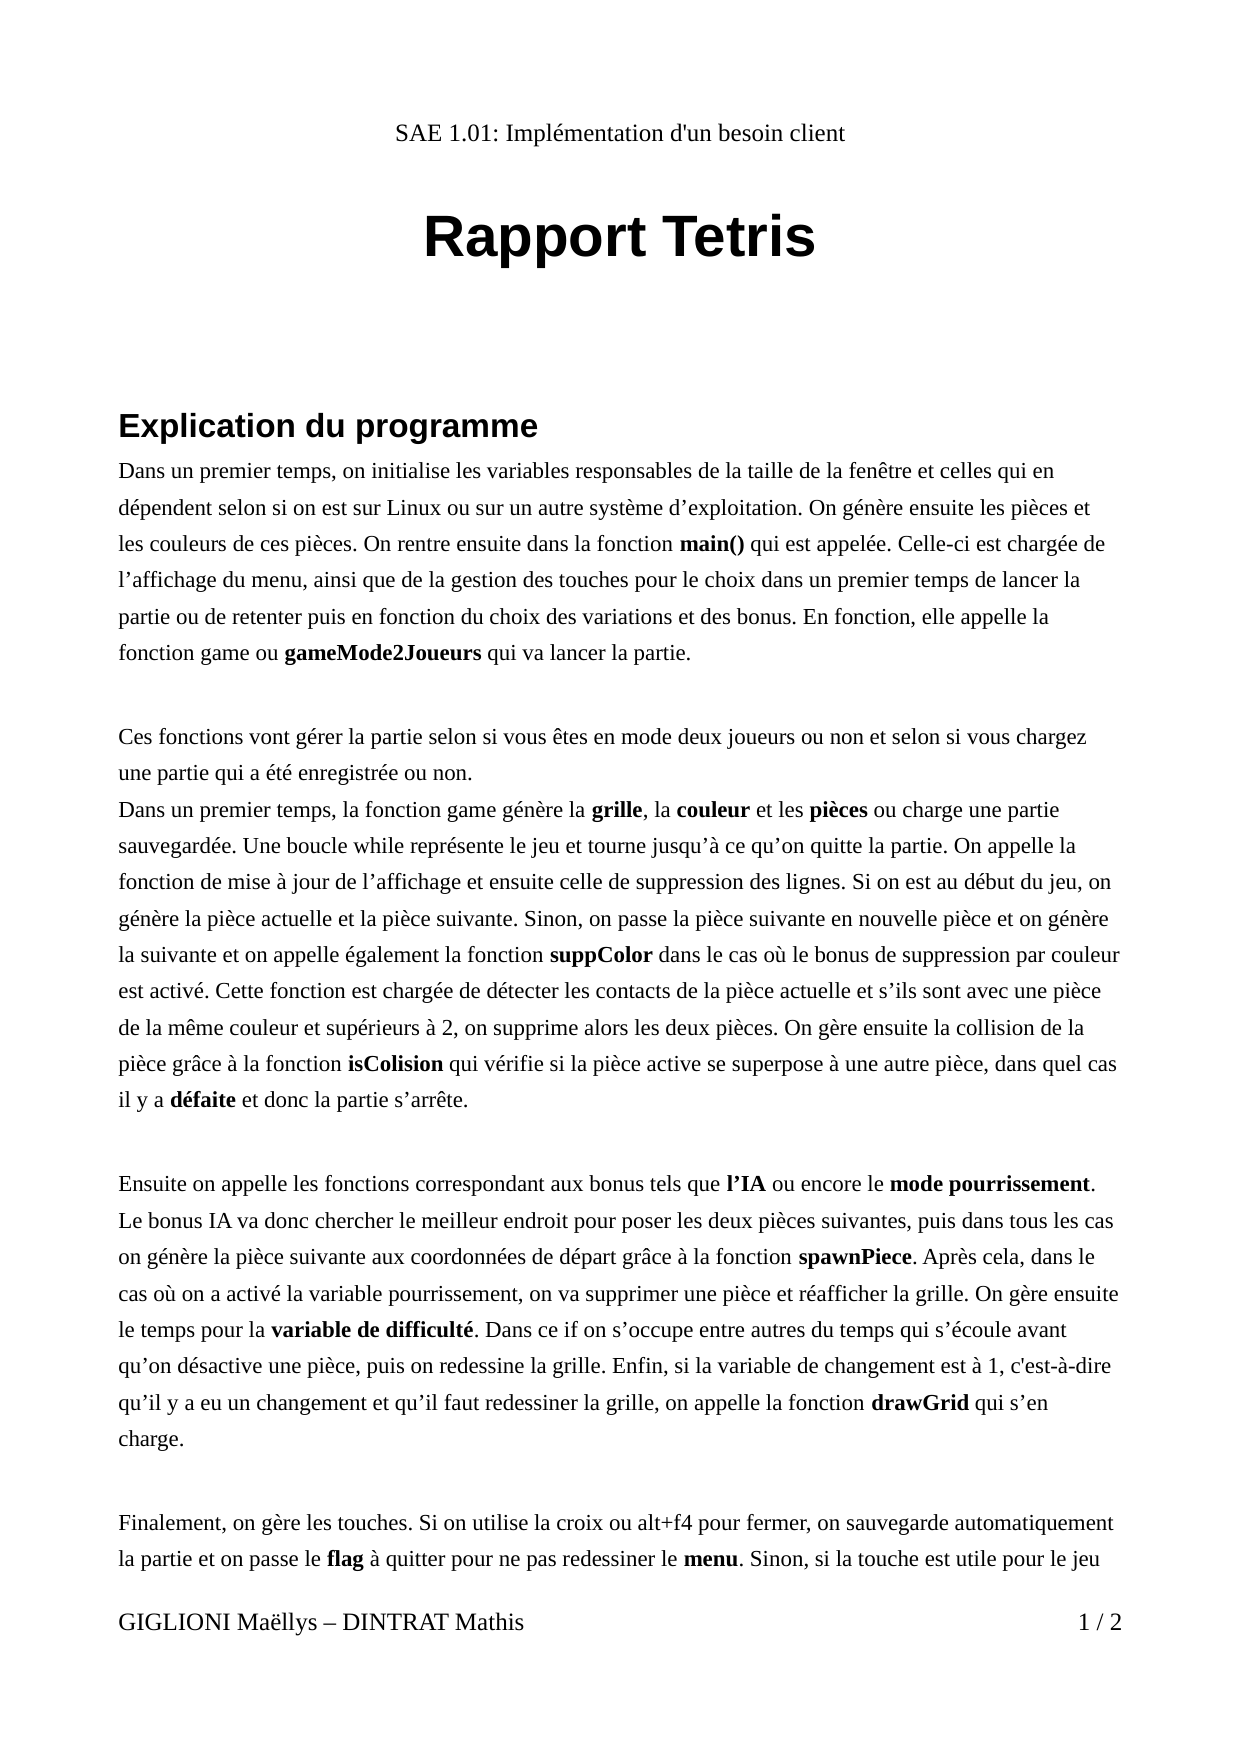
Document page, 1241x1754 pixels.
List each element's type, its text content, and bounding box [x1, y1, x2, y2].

text Dans un premier temps, on initialise les variables responsables de la taille de la fenêtre et celles qui en dépendent selon si on est sur Linux ou sur un autre système d’exploitation. On génère ensuite les pièces et les couleurs de ces pièces. On rentre ensuite dans la fonction main() qui est appelée. Celle-ci est chargée de l’affichage du menu, ainsi que de la gestion des touches pour le choix dans un premier temps de lancer la partie ou de retenter puis en fonction du choix des variations et des bonus. En fonction, elle appelle la fonction game ou gameMode2Joueurs qui va lancer la partie. [118, 457, 1122, 665]
text Dans un premier temps, la fonction game génère la grille, la couleur et les pièces ou charge une partie sauvegardée. Une boucle while représente le jeu et tourne jusqu’à ce qu’on quitte la partie. On appelle la fonction de mise à jour de l’affichage et ensuite celle de suppression des lignes. Si on est au début du jeu, on génère la pièce actuelle et la pièce suivante. Sinon, on passe la pièce suivante en nouvelle pièce et on génère la suivante et on appelle également la fonction suppColor dans le cas où le bonus de suppression par couleur est activé. Cette fonction est chargée de détecter les contacts de la pièce actuelle et s’ils sont avec une pièce de la même couleur et supérieurs à 2, on supprime alors les deux pièces. On gère ensuite la collision de la pièce grâce à la fonction isColision qui vérifie si la pièce active se superpose à une autre pièce, dans quel cas il y a défaite et donc la partie s’arrête. [118, 796, 1122, 1113]
title Rapport Tetris [118, 201, 1122, 268]
text Ces fonctions vont gérer la partie selon si vous êtes en mode deux joueurs ou non et selon si vous chargez une partie qui a été enregistrée ou non. [118, 723, 1122, 786]
subtitle Explication du programme [118, 406, 1122, 445]
text Finalement, on gère les touches. Si on utilise la croix ou alt+f4 pour fermer, on sauvegarde automatiquement la partie et on passe le flag à quitter pour ne pas redessiner le menu. Sinon, si la touche est utile pour le jeu [118, 1509, 1122, 1572]
text Ensuite on appelle les fonctions correspondant aux bonus tels que l’IA ou encore le mode pourrissement. Le bonus IA va donc chercher le meilleur endroit pour poser les deux pièces suivantes, puis dans tous les cas on génère la pièce suivante aux coordonnées de départ grâce à la fonction spawnPiece. Après cela, dans le cas où on a activé la variable pourrissement, on va supprimer une pièce et réafficher la grille. On gère ensuite le temps pour la variable de difficulté. Dans ce if on s’occupe entre autres du temps qui s’écoule avant qu’on désactive une pièce, puis on redessine la grille. Enfin, si la variable de changement est à 1, c'est-à-dire qu’il y a eu un changement et qu’il faut redessiner la grille, on appelle la fonction drawGrid qui s’en charge. [118, 1171, 1122, 1451]
